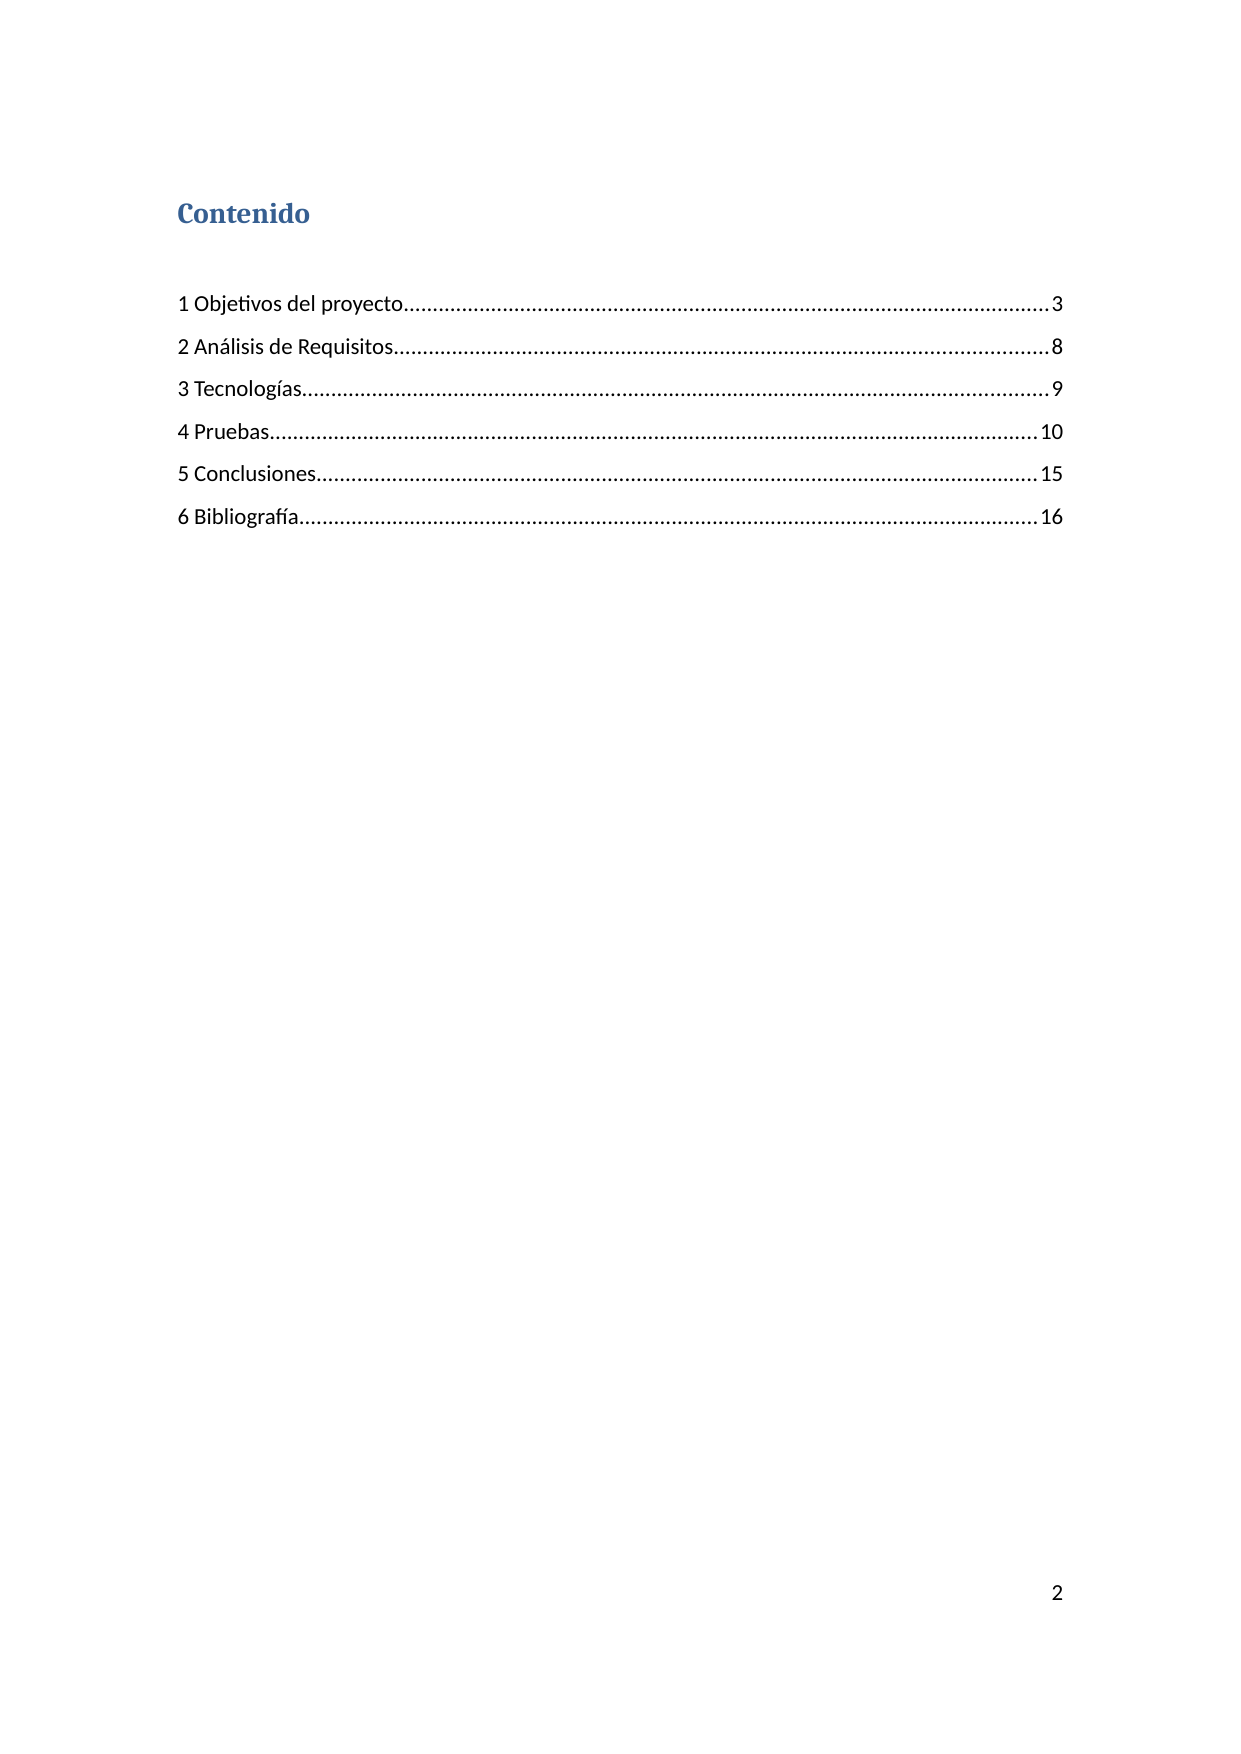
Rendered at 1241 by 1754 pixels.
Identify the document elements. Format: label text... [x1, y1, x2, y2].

text 3 Tecnologías 9 [177, 374, 1063, 402]
text 5 Conclusiones 15 [177, 459, 1063, 488]
subtitle Contenido [177, 198, 1063, 231]
text 1 Objetivos del proyecto 3 [177, 289, 1063, 317]
text 4 Pruebas 10 [177, 417, 1063, 445]
text 2 Análisis de Requisitos 8 [177, 332, 1063, 360]
text 6 Bibliografía 16 [177, 502, 1063, 530]
